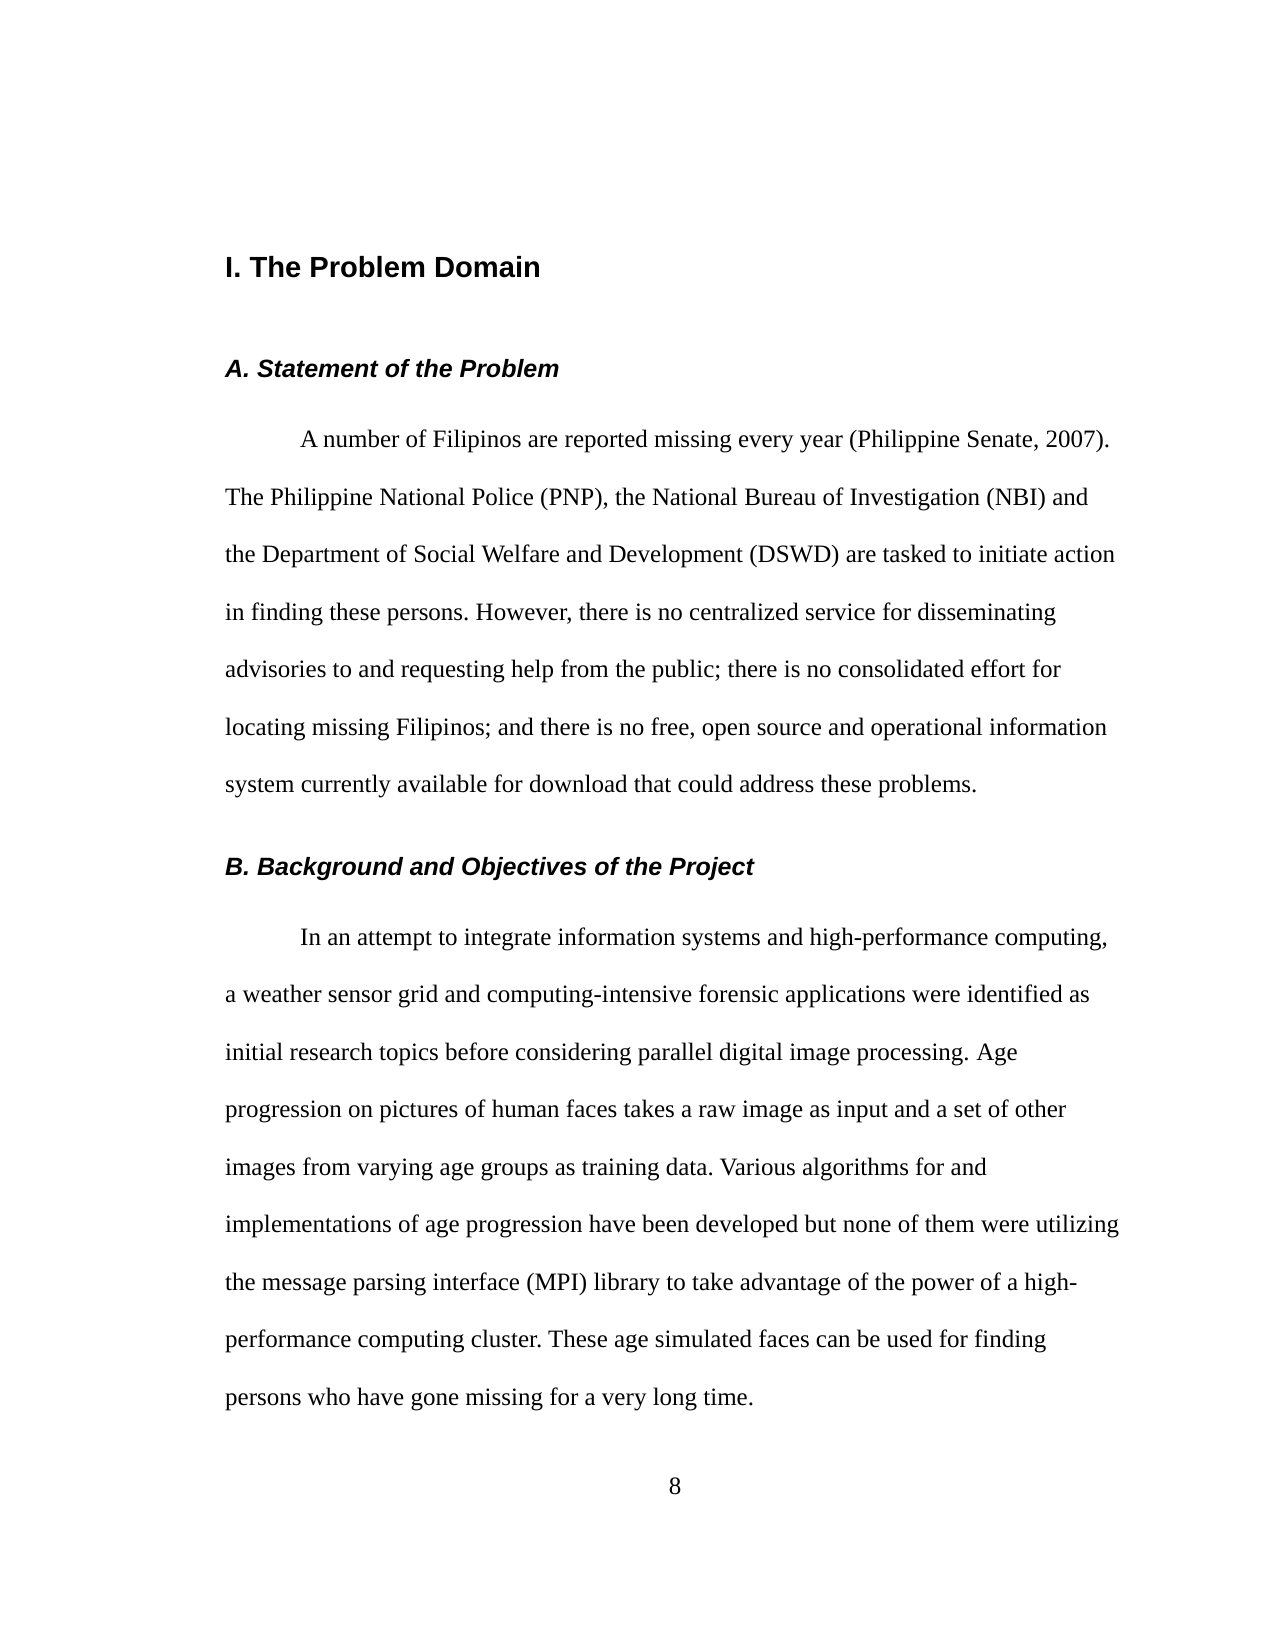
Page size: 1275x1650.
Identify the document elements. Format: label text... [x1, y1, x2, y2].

text A number of Filipinos are reported missing every year (Philippine Senate, 2007). The Philippine National Police (PNP), the National Bureau of Investigation (NBI) and the Department of Social Welfare and Development (DSWD) are tasked to initiate action in finding these persons. However, there is no centralized service for disseminating advisories to and requesting help from the public; there is no consolidated effort for locating missing Filipinos; and there is no free, open source and operational information system currently available for download that could address these problems. [225, 424, 1125, 798]
subtitle I. The Problem Domain [225, 250, 1125, 283]
text In an attempt to integrate information systems and high-performance computing, a weather sensor grid and computing-intensive forensic applications were identified as initial research topics before considering parallel digital image processing. Age progression on pictures of human faces takes a raw image as input and a set of other images from varying age groups as training data. Various algorithms for and implementations of age progression have been developed but none of them were utilizing the message parsing interface (MPI) library to take advantage of the power of a high-performance computing cluster. These age simulated faces can be used for finding persons who have gone missing for a very long time. [225, 922, 1125, 1411]
subtitle A. Statement of the Problem [225, 354, 1125, 383]
subtitle B. Background and Objectives of the Project [225, 852, 1125, 881]
